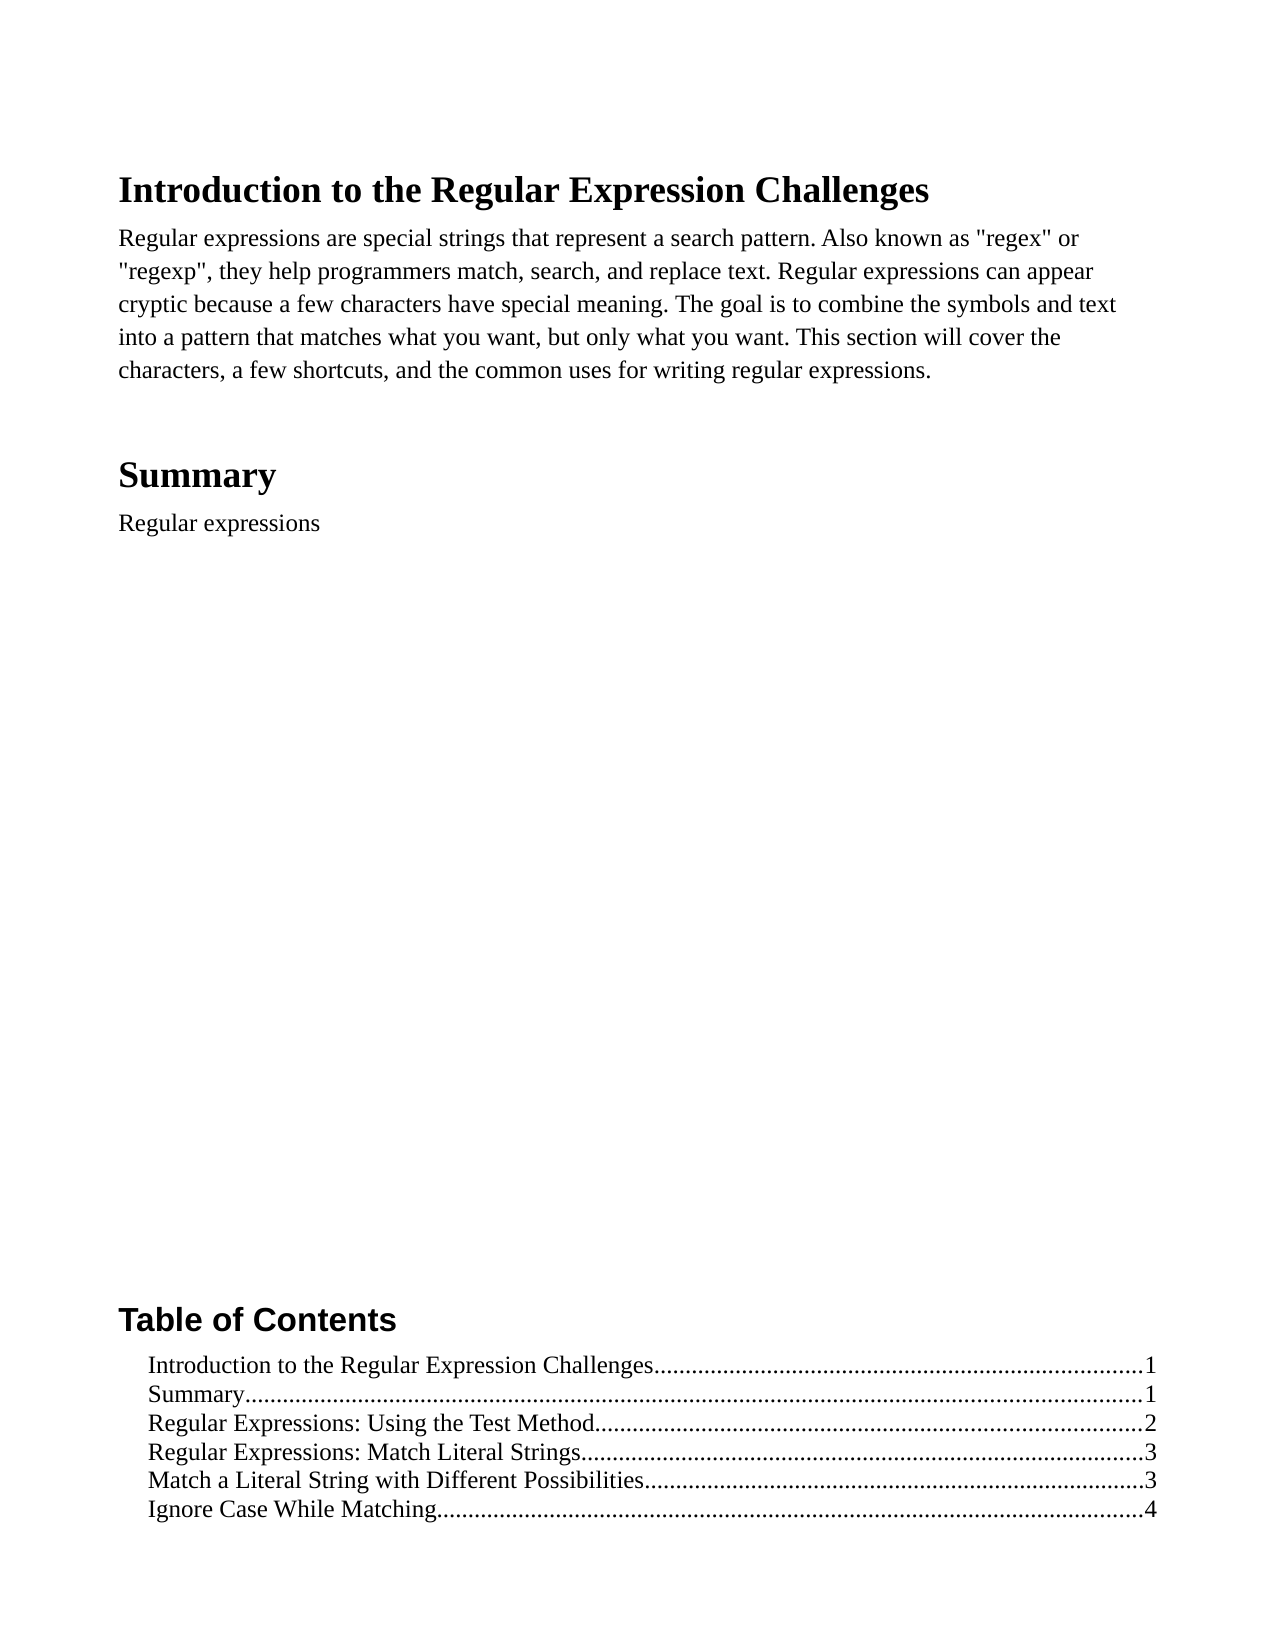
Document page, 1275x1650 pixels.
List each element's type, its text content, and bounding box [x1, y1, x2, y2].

text Regular Expressions: Using the Test Method 2 [148, 1408, 1157, 1437]
subtitle Summary [118, 453, 1157, 496]
text Summary 1 [148, 1379, 1157, 1408]
subtitle Table of Contents [118, 1299, 1157, 1338]
text Regular expressions are special strings that represent a search pattern. Also known as "regex" or "regexp", they help programmers match, search, and replace text. Regular expressions can appear cryptic because a few characters have special meaning. The goal is to combine the symbols and text into a pattern that matches what you want, but only what you want. This section will cover the characters, a few shortcuts, and the common uses for writing regular expressions. [118, 223, 1157, 384]
subtitle Introduction to the Regular Expression Challenges [118, 168, 1157, 211]
text Introduction to the Regular Expression Challenges 1 [148, 1351, 1157, 1379]
text Regular Expressions: Match Literal Strings 3 [148, 1437, 1157, 1466]
text Ignore Case While Matching 4 [148, 1494, 1157, 1523]
text Regular expressions [118, 508, 1157, 537]
text Match a Literal String with Different Possibilities 3 [148, 1466, 1157, 1494]
